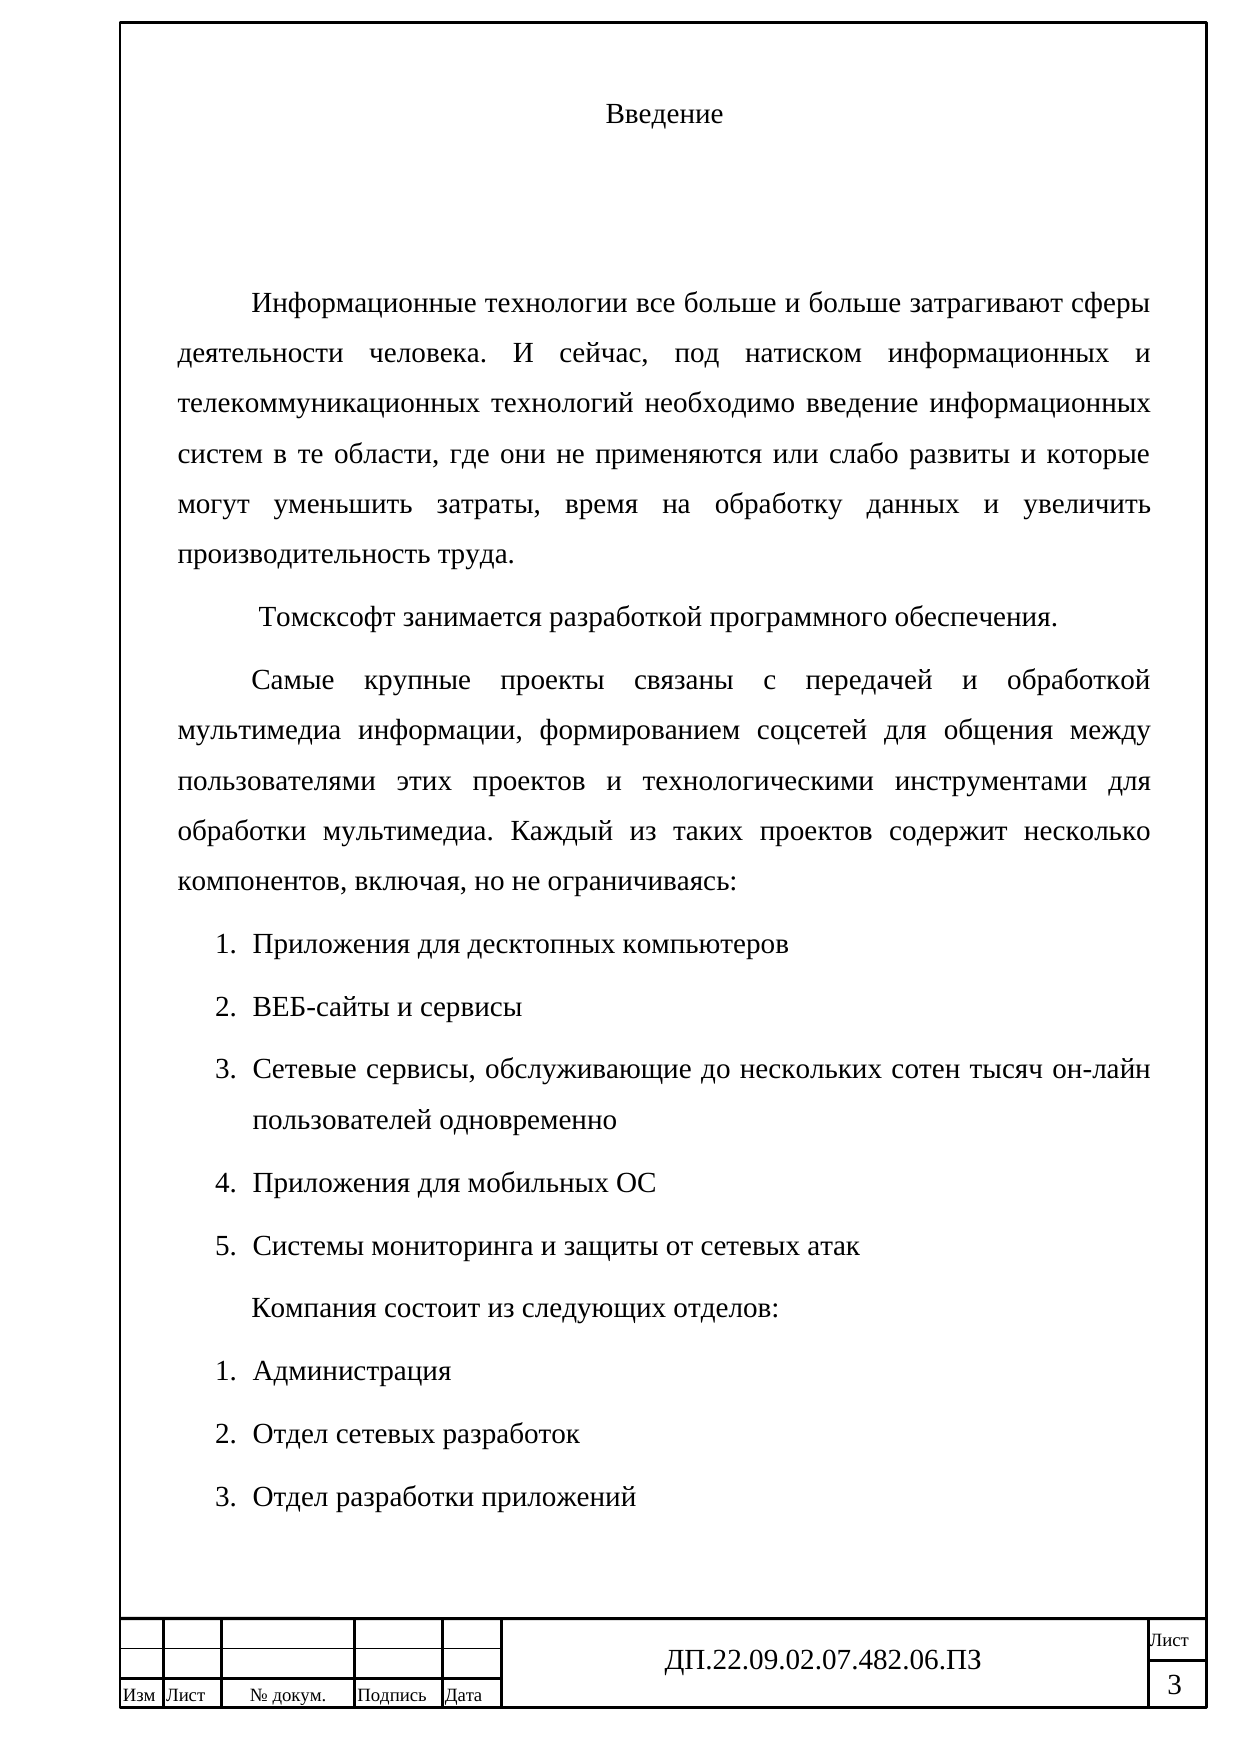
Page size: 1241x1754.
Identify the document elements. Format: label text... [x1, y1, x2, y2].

text Информационные технологии все больше и больше затрагивают сферы деятельности человека. И сейчас, под натиском информационных и телекоммуникационных технологий необходимо введение информационных систем в те области, где они не применяются или слабо развиты и которые могут уменьшить затраты, время на обработку данных и увеличить производительность труда. [177, 285, 1152, 570]
text Самые крупные проекты связаны с передачей и обработкой мультимедиа информации, формированием соцсетей для общения между пользователями этих проектов и технологическими инструментами для обработки мультимедиа. Каждый из таких проектов содержит несколько компонентов, включая, но не ограничиваясь: [177, 662, 1152, 897]
subtitle Введение [177, 96, 1152, 130]
list Сетевые сервисы, обслуживающие до нескольких сотен тысяч он-лайн пользователей одновременно [215, 1052, 1152, 1136]
text Компания состоит из следующих отделов: [177, 1290, 1152, 1324]
list Отдел разработки приложений [215, 1479, 1152, 1512]
list Администрация [215, 1353, 1152, 1387]
text Томсксофт занимается разработкой программного обеспечения. [177, 599, 1152, 633]
list Приложения для десктопных компьютеров [215, 926, 1152, 959]
list ВЕБ-сайты и сервисы [215, 989, 1152, 1022]
list Отдел сетевых разработок [215, 1416, 1152, 1449]
list Приложения для мобильных ОС [215, 1165, 1152, 1198]
list Системы мониторинга и защиты от сетевых атак [215, 1228, 1152, 1261]
